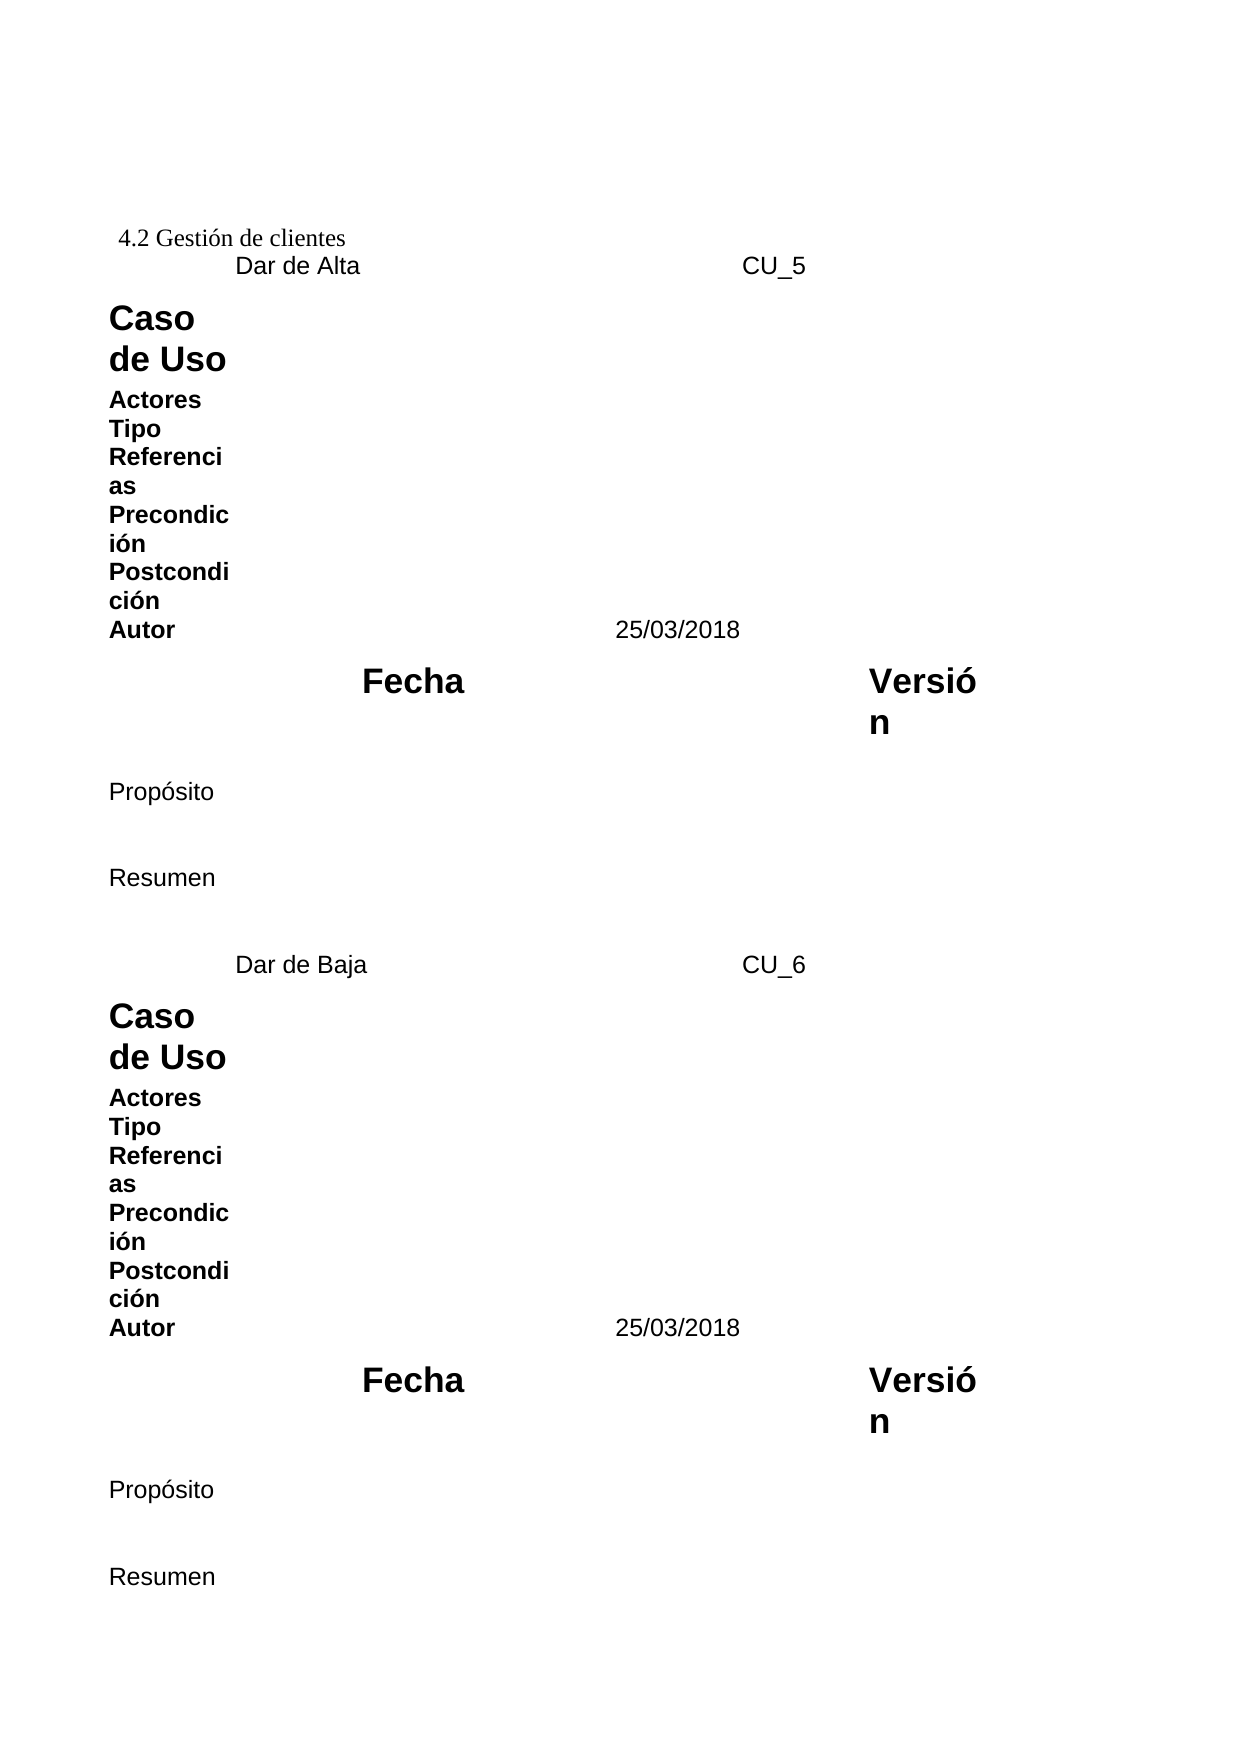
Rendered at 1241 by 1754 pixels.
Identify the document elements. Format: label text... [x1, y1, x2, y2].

table_cell Postcondición [109, 1256, 235, 1313]
table_cell [235, 1198, 1122, 1256]
table_cell [235, 615, 362, 748]
table_cell [235, 500, 1122, 557]
table_cell [109, 806, 1122, 835]
table_cell Tipo [109, 1112, 235, 1141]
table_header CU_5 [742, 251, 1122, 385]
table_cell [235, 385, 1122, 414]
table_header Dar de Alta [235, 251, 742, 385]
table_cell [235, 1141, 488, 1198]
table_cell Postcondición [109, 558, 235, 615]
table_cell [109, 1504, 1122, 1533]
table_cell Autor [109, 615, 235, 748]
table_cell 25/03/2018 [615, 1313, 868, 1447]
table_cell Precondición [109, 500, 235, 557]
table_header Dar de Baja [235, 950, 742, 1083]
table_cell [235, 1313, 362, 1447]
table_header Propósito [109, 1476, 1122, 1504]
table_cell Fecha [362, 615, 615, 748]
table_header CU_6 [742, 950, 1122, 1083]
table_cell [235, 414, 1122, 442]
table_cell [995, 615, 1122, 748]
table_header Propósito [109, 777, 1122, 806]
table_cell [489, 1141, 1122, 1198]
table_cell Autor [109, 1313, 235, 1447]
table_cell Actores [109, 385, 235, 414]
table_cell Actores [109, 1083, 235, 1112]
table_header Caso de Uso [109, 251, 235, 385]
table_cell [235, 443, 488, 500]
table_cell 25/03/2018 [615, 615, 868, 748]
table_cell [109, 1591, 1122, 1619]
table_cell [109, 892, 1122, 921]
table_header Caso de Uso [109, 950, 235, 1083]
table_cell Precondición [109, 1198, 235, 1256]
table_cell [235, 1256, 1122, 1313]
table_cell [489, 443, 1122, 500]
table_cell Tipo [109, 414, 235, 442]
table_cell Fecha [362, 1313, 615, 1447]
table_cell Versión [869, 615, 995, 748]
table_cell [235, 1112, 1122, 1141]
table_cell Referencias [109, 443, 235, 500]
table_cell [235, 1083, 1122, 1112]
table_header Resumen [109, 864, 1122, 892]
table_header Resumen [109, 1562, 1122, 1591]
table_cell Versión [869, 1313, 995, 1447]
table_cell [995, 1313, 1122, 1447]
text 4.2 Gestión de clientes [118, 223, 1122, 251]
table_cell [235, 558, 1122, 615]
table_cell Referencias [109, 1141, 235, 1198]
